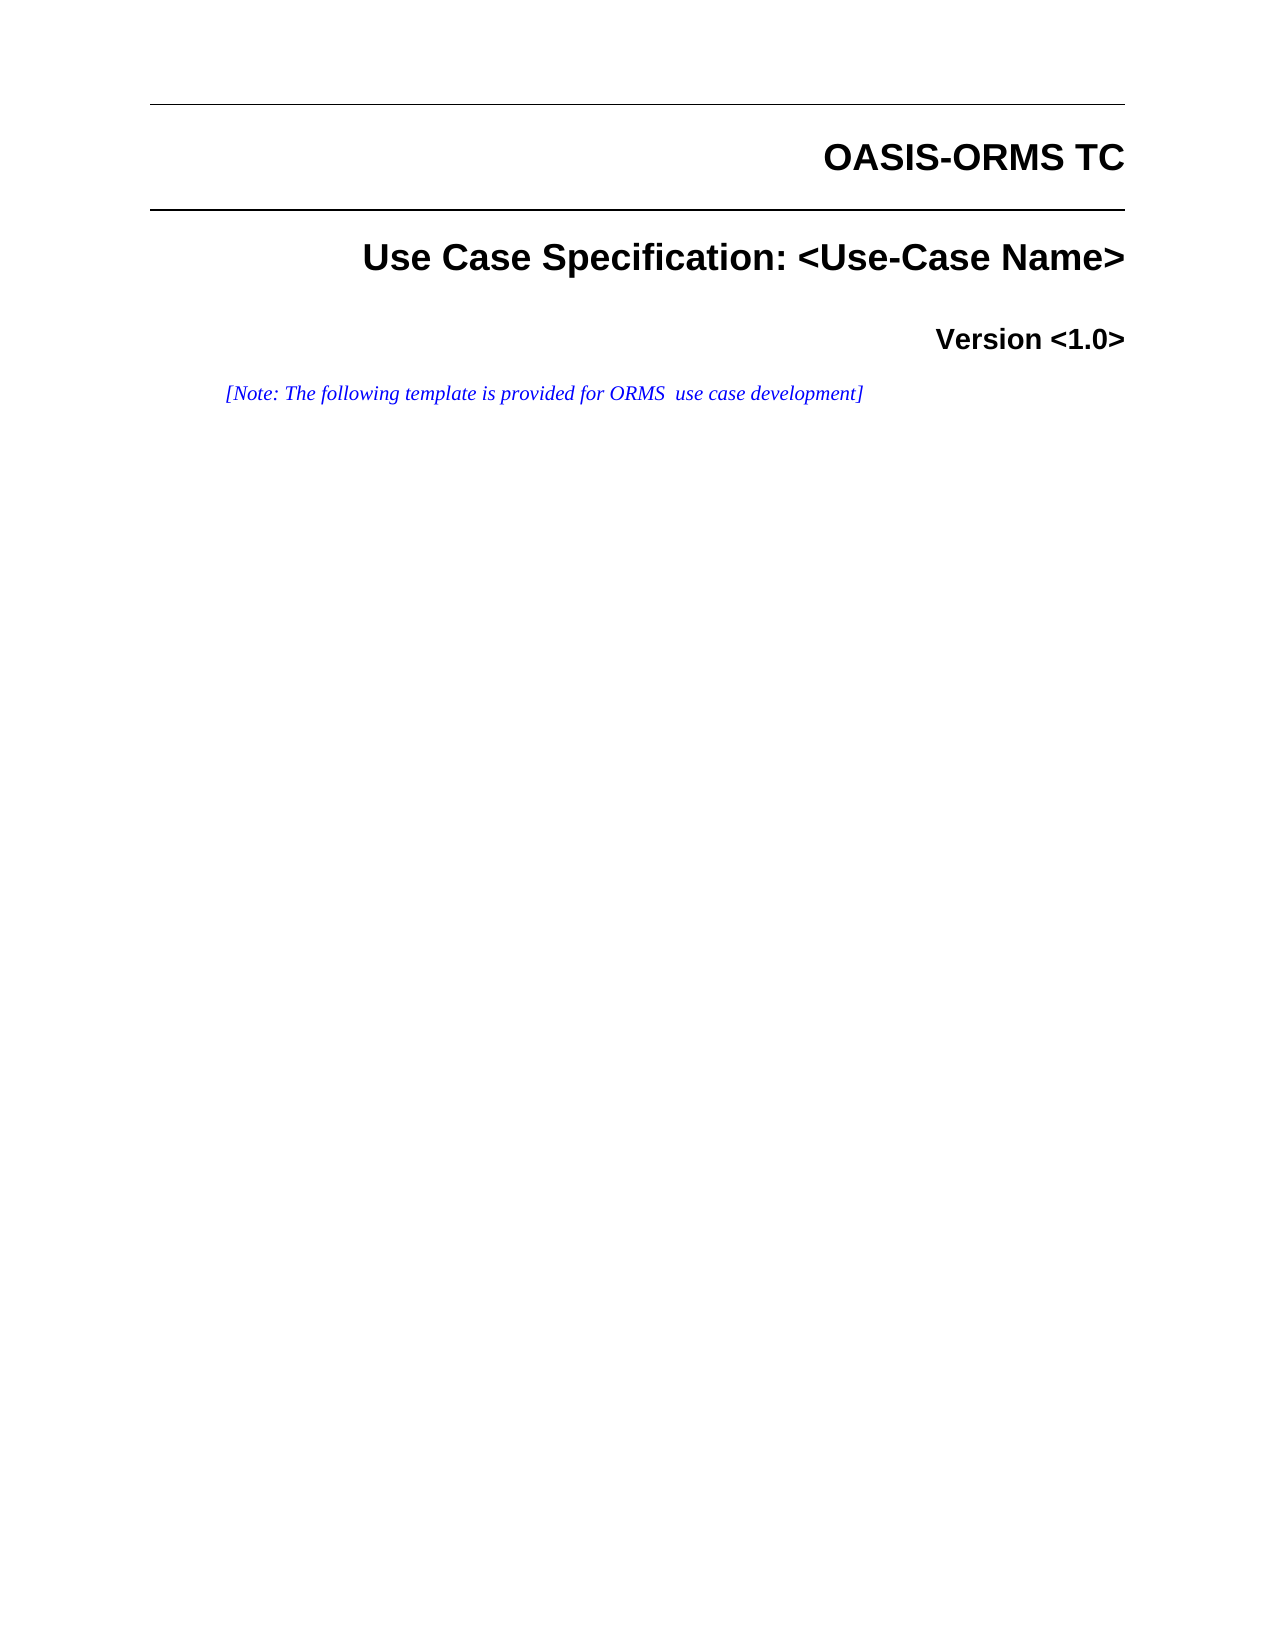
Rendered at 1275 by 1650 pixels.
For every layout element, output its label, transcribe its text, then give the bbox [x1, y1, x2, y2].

title Use Case Specification: <Use-Case Name> [150, 236, 1125, 279]
title Version <1.0> [150, 322, 1125, 355]
text [Note: The following template is provided for ORMS use case development] [225, 380, 1125, 405]
